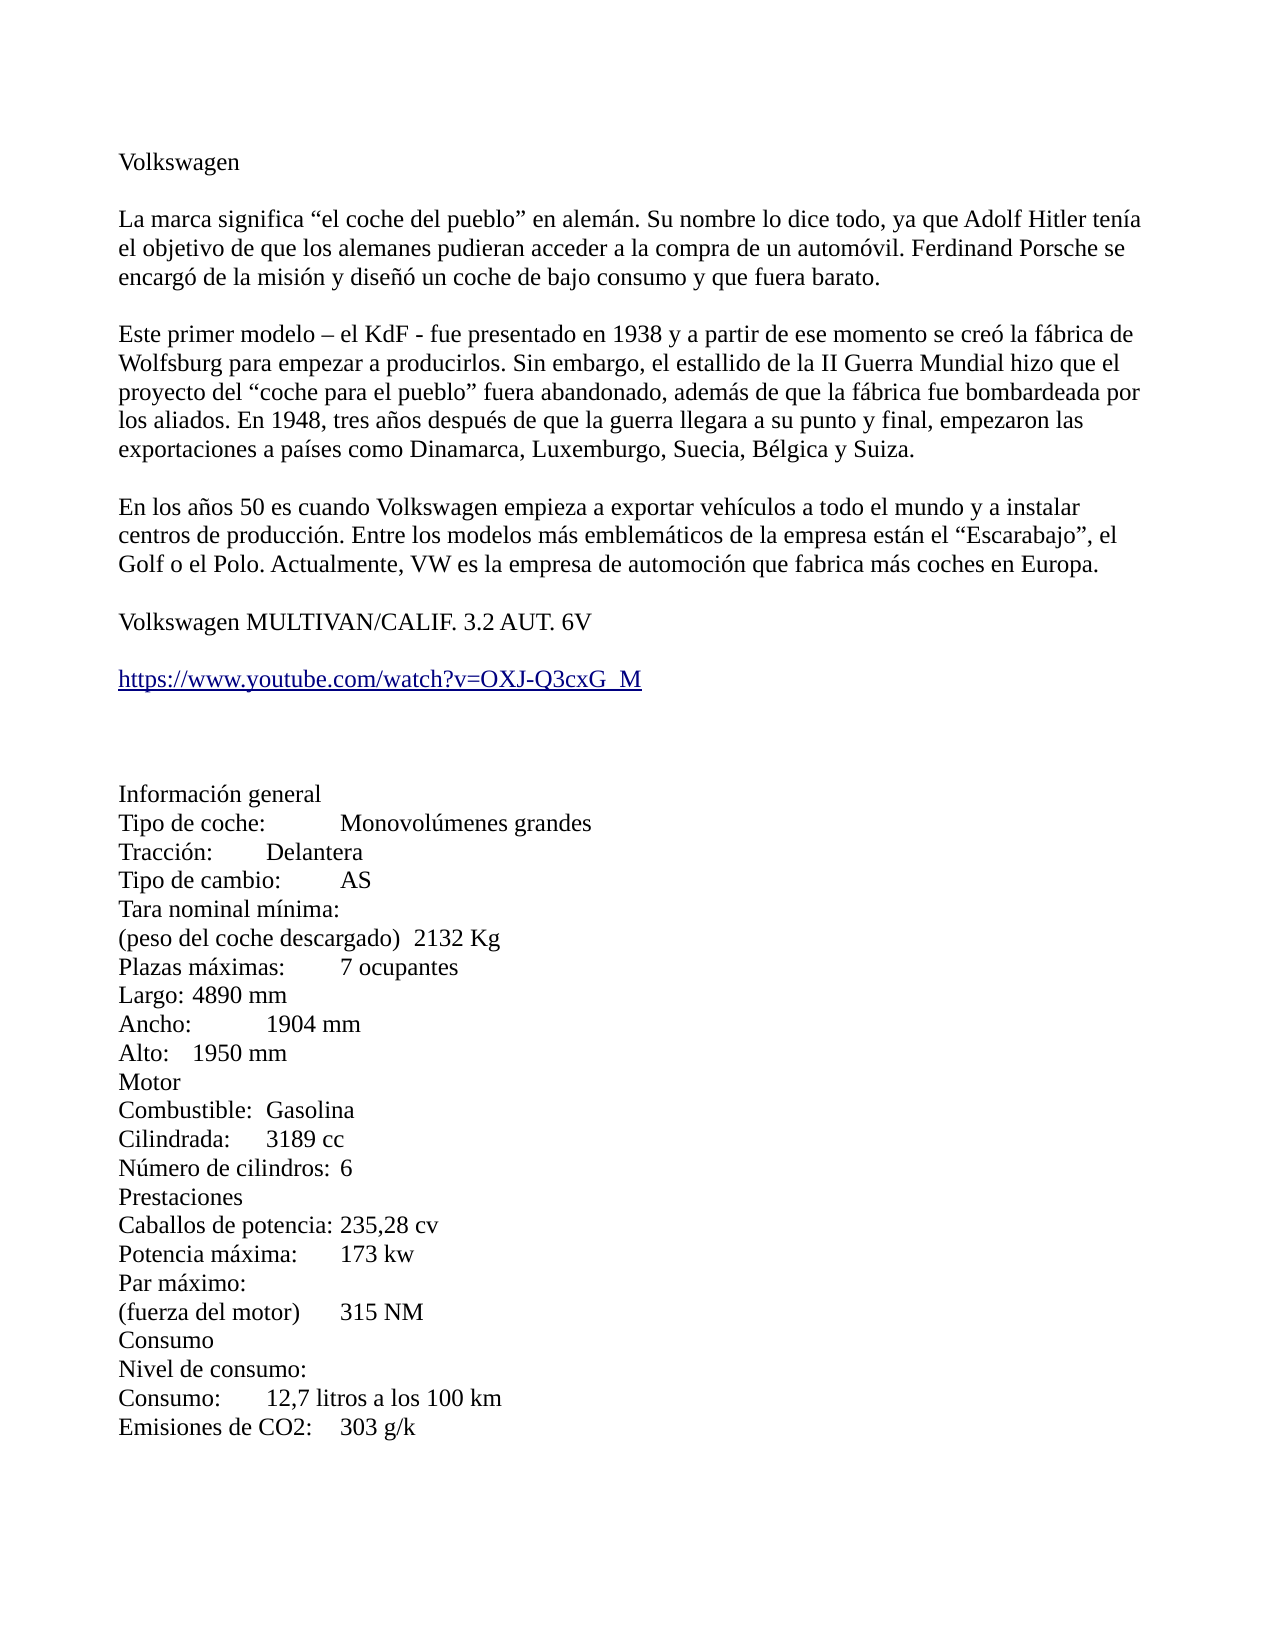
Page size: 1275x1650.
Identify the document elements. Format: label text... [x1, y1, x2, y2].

text Nivel de consumo: [118, 1354, 1157, 1383]
text Plazas máximas: 7 ocupantes [118, 952, 1157, 981]
text Alto: 1950 mm [118, 1038, 1157, 1067]
text Volkswagen [118, 147, 1157, 176]
text Emisiones de CO2: 303 g/k [118, 1412, 1157, 1441]
text Potencia máxima: 173 kw [118, 1239, 1157, 1268]
text Cilindrada: 3189 cc [118, 1124, 1157, 1153]
text Información general [118, 779, 1157, 808]
text Consumo [118, 1326, 1157, 1354]
text Consumo: 12,7 litros a los 100 km [118, 1383, 1157, 1412]
text Motor [118, 1067, 1157, 1096]
text En los años 50 es cuando Volkswagen empieza a exportar vehículos a todo el mundo y a instalar centros de producción. Entre los modelos más emblemáticos de la empresa están el “Escarabajo”, el Golf o el Polo. Actualmente, VW es la empresa de automoción que fabrica más coches en Europa. [118, 492, 1157, 578]
text https://www.youtube.com/watch?v=OXJ-Q3cxG_M [118, 664, 1157, 693]
text Prestaciones [118, 1182, 1157, 1211]
text Tara nominal mínima: [118, 894, 1157, 923]
text La marca significa “el coche del pueblo” en alemán. Su nombre lo dice todo, ya que Adolf Hitler tenía el objetivo de que los alemanes pudieran acceder a la compra de un automóvil. Ferdinand Porsche se encargó de la misión y diseñó un coche de bajo consumo y que fuera barato. [118, 204, 1157, 291]
text Largo: 4890 mm [118, 981, 1157, 1009]
text Volkswagen MULTIVAN/CALIF. 3.2 AUT. 6V [118, 607, 1157, 636]
text Combustible: Gasolina [118, 1096, 1157, 1124]
text (peso del coche descargado) 2132 Kg [118, 923, 1157, 952]
text (fuerza del motor) 315 NM [118, 1297, 1157, 1326]
text Ancho: 1904 mm [118, 1009, 1157, 1038]
text Tipo de cambio: AS [118, 866, 1157, 894]
text Par máximo: [118, 1268, 1157, 1297]
text Tipo de coche: Monovolúmenes grandes [118, 808, 1157, 837]
text Número de cilindros: 6 [118, 1153, 1157, 1182]
text Tracción: Delantera [118, 837, 1157, 866]
text Este primer modelo – el KdF - fue presentado en 1938 y a partir de ese momento se creó la fábrica de Wolfsburg para empezar a producirlos. Sin embargo, el estallido de la II Guerra Mundial hizo que el proyecto del “coche para el pueblo” fuera abandonado, además de que la fábrica fue bombardeada por los aliados. En 1948, tres años después de que la guerra llegara a su punto y final, empezaron las exportaciones a países como Dinamarca, Luxemburgo, Suecia, Bélgica y Suiza. [118, 319, 1157, 463]
text Caballos de potencia: 235,28 cv [118, 1211, 1157, 1239]
